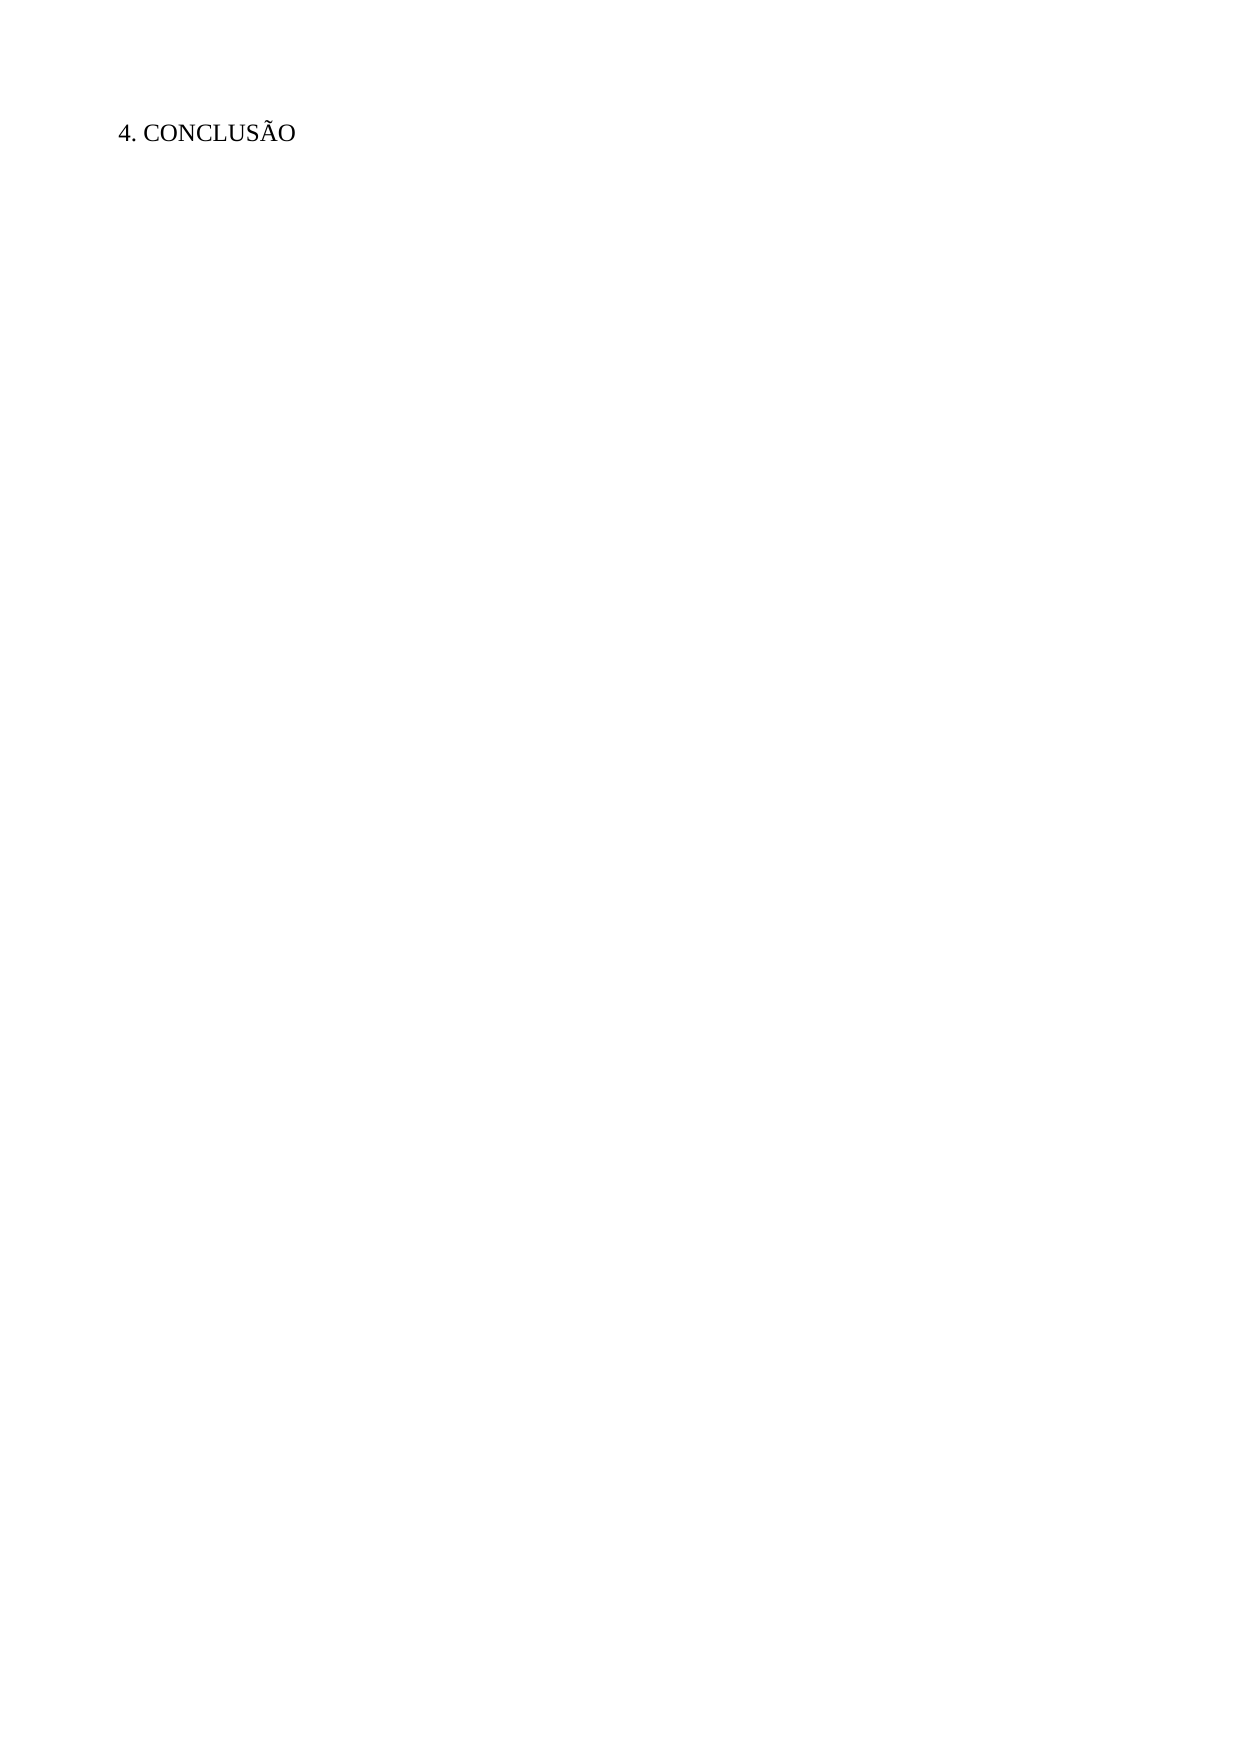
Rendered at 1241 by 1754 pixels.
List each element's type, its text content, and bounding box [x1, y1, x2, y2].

text 4. CONCLUSÃO [118, 118, 1122, 147]
